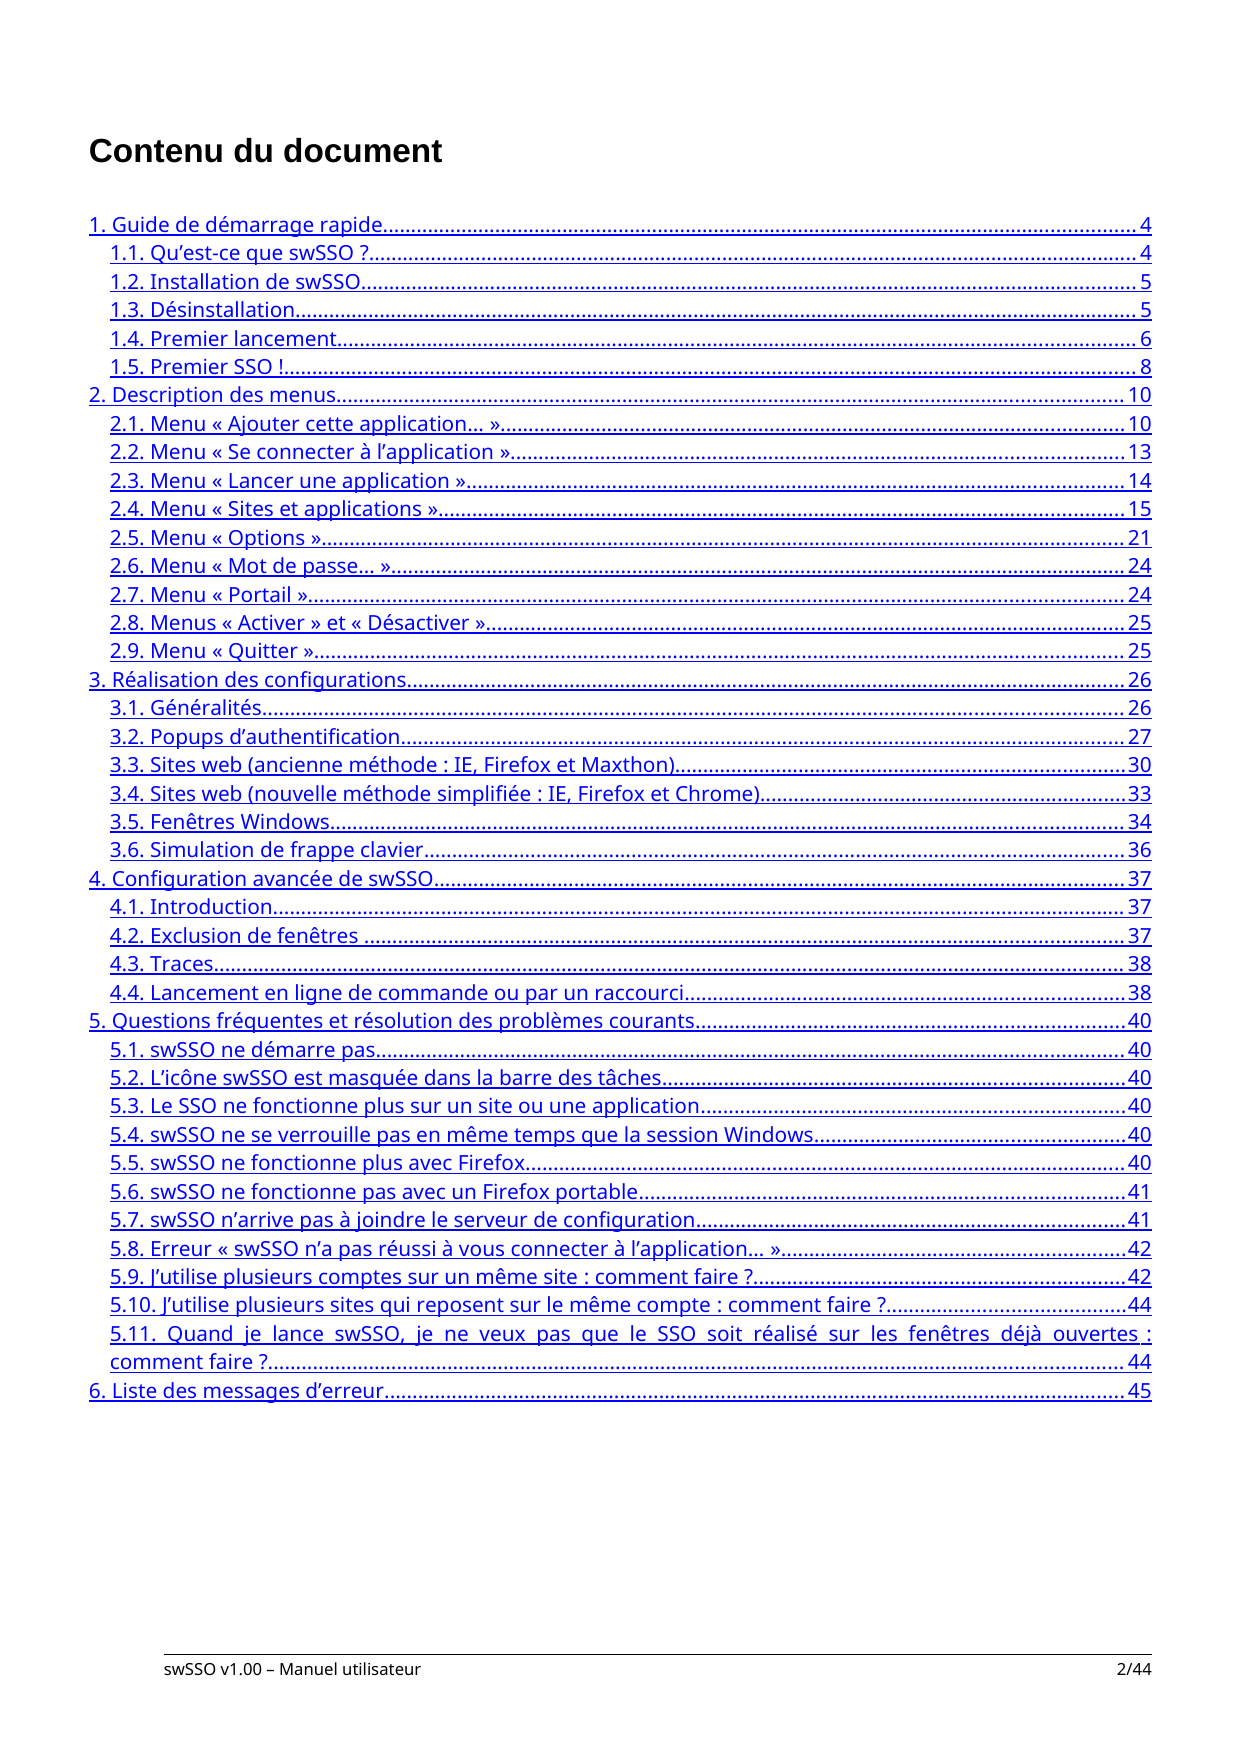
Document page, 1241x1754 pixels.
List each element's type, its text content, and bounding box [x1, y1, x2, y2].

text 5.2. L’icône swSSO est masquée dans la barre des tâches 40 [109, 1063, 1152, 1087]
text 5.11. Quand je lance swSSO, je ne veux pas que le SSO soit réalisé sur les fenêtres déjà ouvertes : comment faire ? 44 [109, 1344, 1152, 1372]
text 3.6. Simulation de frappe clavier 36 [109, 836, 1152, 860]
text 5.6. swSSO ne fonctionne pas avec un Firefox portable 41 [109, 1177, 1152, 1201]
text [109, 377, 1152, 381]
text [109, 1230, 1152, 1234]
text 1.5. Premier SSO ! 8 [109, 352, 1152, 376]
text 5.3. Le SSO ne fonctionne plus sur un site ou une application 40 [109, 1092, 1152, 1116]
text 4.1. Introduction 37 [109, 892, 1152, 917]
text [109, 633, 1152, 637]
text 3.4. Sites web (nouvelle méthode simplifiée : IE, Firefox et Chrome) 33 [109, 779, 1152, 803]
text 5.8. Erreur « swSSO n’a pas réussi à vous connecter à l’application… » 42 [109, 1234, 1152, 1258]
text [109, 1088, 1152, 1092]
text 5.10. J’utilise plusieurs sites qui reposent sur le même compte : comment faire ? 44 [109, 1291, 1152, 1315]
text 1.3. Désinstallation 5 [109, 295, 1152, 319]
text [109, 1287, 1152, 1291]
text 3. Réalisation des configurations 26 [89, 665, 1152, 689]
text [109, 320, 1152, 324]
text 2.9. Menu « Quitter » 25 [109, 637, 1152, 661]
text 4. Configuration avancée de swSSO 37 [89, 864, 1152, 888]
text 2.6. Menu « Mot de passe… » 24 [109, 551, 1152, 575]
text 1.4. Premier lancement 6 [109, 324, 1152, 348]
text 2.8. Menus « Activer » et « Désactiver » 25 [109, 608, 1152, 632]
text [109, 576, 1152, 580]
text 5. Questions fréquentes et résolution des problèmes courants 40 [89, 1006, 1152, 1030]
text 1. Guide de démarrage rapide 4 [89, 210, 1152, 234]
text [109, 775, 1152, 779]
text 2.1. Menu « Ajouter cette application... » 10 [109, 409, 1152, 433]
text 2. Description des menus 10 [89, 381, 1152, 405]
text 2.3. Menu « Lancer une application » 14 [109, 466, 1152, 490]
text [109, 519, 1152, 523]
text 3.3. Sites web (ancienne méthode : IE, Firefox et Maxthon) 30 [109, 750, 1152, 774]
text Contenu du document [89, 131, 1152, 169]
text 2.4. Menu « Sites et applications » 15 [109, 494, 1152, 518]
text 4.2. Exclusion de fenêtres 37 [109, 921, 1152, 945]
text 5.1. swSSO ne démarre pas 40 [109, 1035, 1152, 1059]
text 1.1. Qu’est-ce que swSSO ? 4 [109, 238, 1152, 263]
text 5.5. swSSO ne fonctionne plus avec Firefox 40 [109, 1148, 1152, 1173]
text 6. Liste des messages d’erreur 45 [89, 1376, 1152, 1400]
text 2.2. Menu « Se connecter à l’application » 13 [109, 437, 1152, 462]
text 2.7. Menu « Portail » 24 [109, 580, 1152, 604]
text 3.1. Généralités 26 [109, 693, 1152, 718]
text 5.9. J’utilise plusieurs comptes sur un même site : comment faire ? 42 [109, 1262, 1152, 1286]
text 1.2. Installation de swSSO 5 [109, 267, 1152, 291]
text 4.3. Traces 38 [109, 949, 1152, 973]
text 5.11. Quand je lance swSSO, je ne veux pas que le SSO soit réalisé sur les fenêtres déjà ouvertes : comment faire ? 44 [109, 1319, 1152, 1343]
text [109, 974, 1152, 978]
text 3.2. Popups d’authentification 27 [109, 722, 1152, 746]
text 3.5. Fenêtres Windows 34 [109, 807, 1152, 831]
text 5.4. swSSO ne se verrouille pas en même temps que la session Windows 40 [109, 1120, 1152, 1144]
text 5.7. swSSO n’arrive pas à joindre le serveur de configuration 41 [109, 1205, 1152, 1229]
text 2.5. Menu « Options » 21 [109, 523, 1152, 547]
text 4.4. Lancement en ligne de commande ou par un raccourci 38 [109, 978, 1152, 1002]
text [109, 832, 1152, 836]
